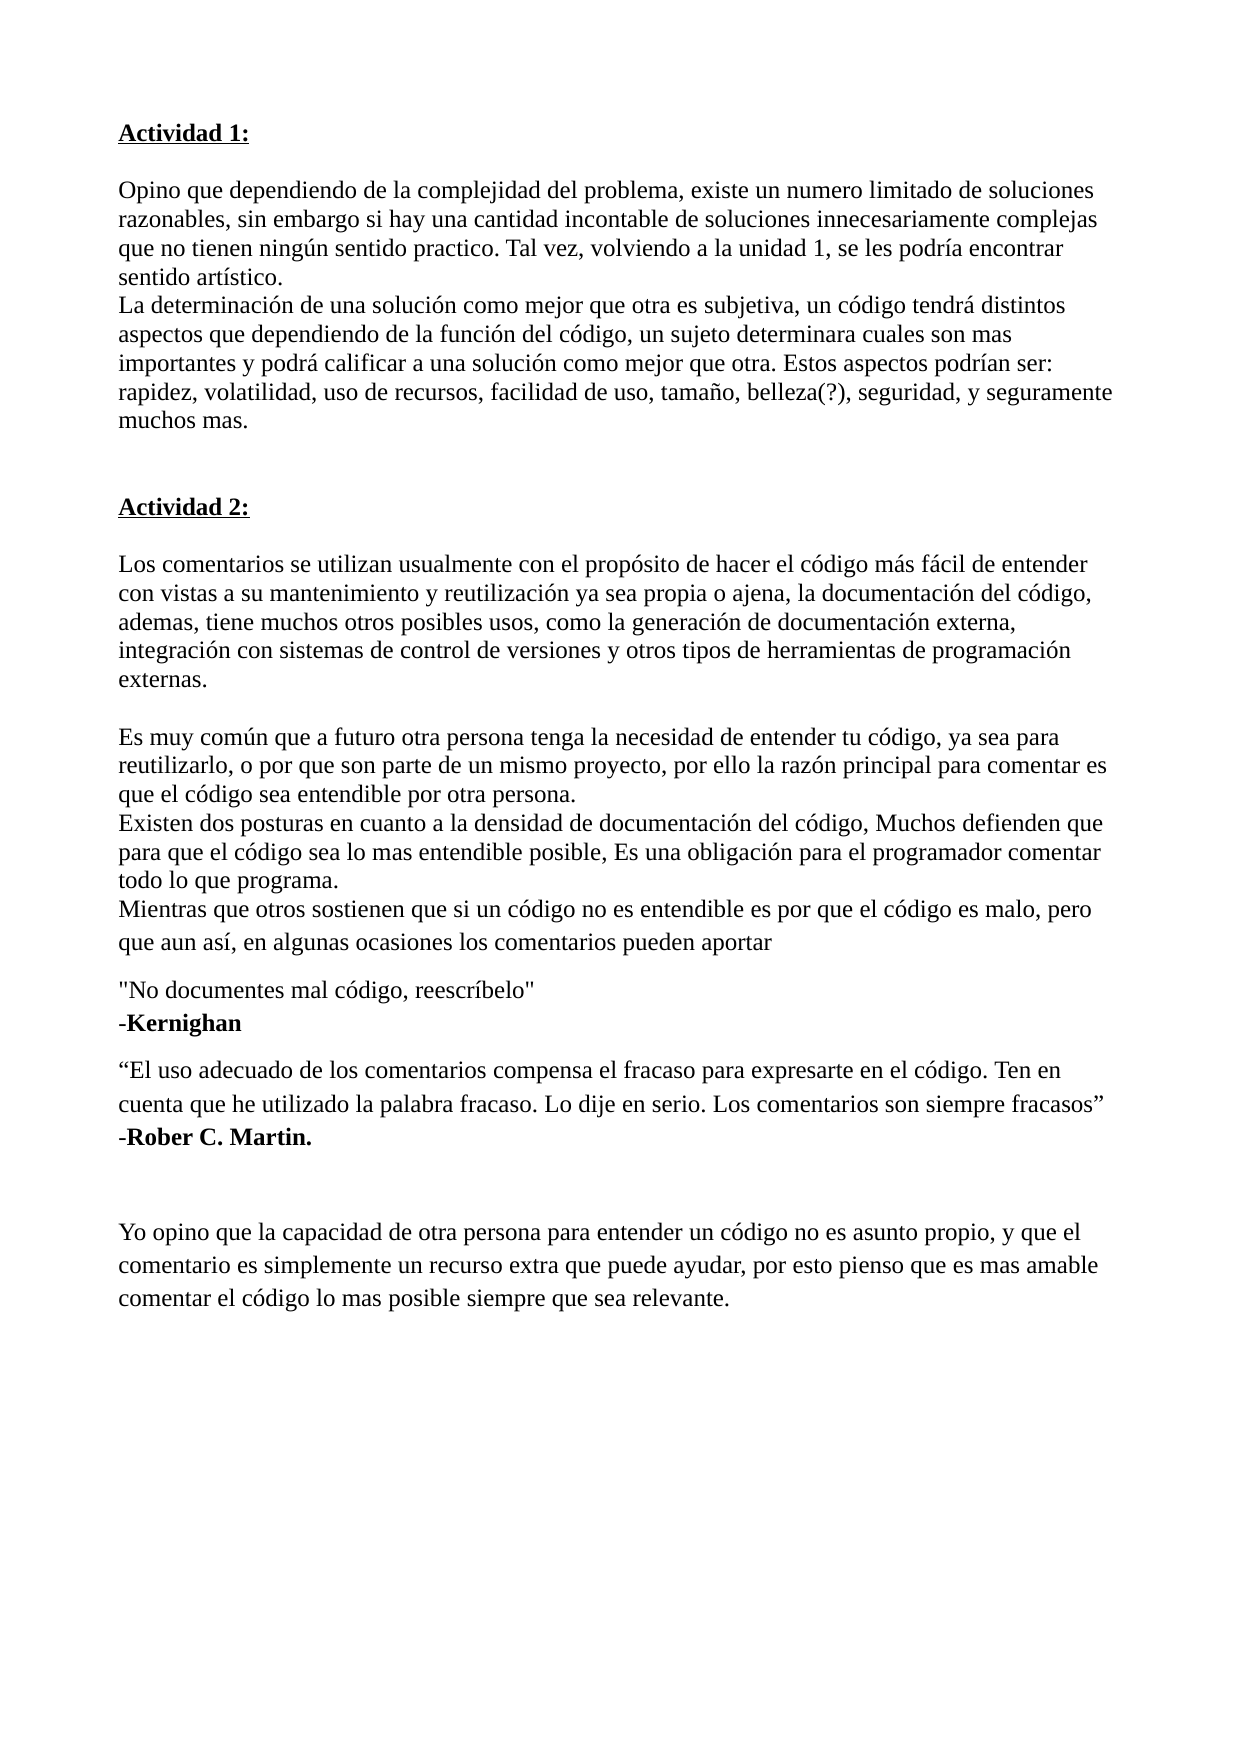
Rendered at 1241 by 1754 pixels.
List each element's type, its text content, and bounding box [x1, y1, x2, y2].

text Mientras que otros sostienen que si un código no es entendible es por que el código es malo, pero que aun así, en algunas ocasiones los comentarios pueden aportar [118, 894, 1122, 956]
text “El uso adecuado de los comentarios compensa el fracaso para expresarte en el código. Ten en cuenta que he utilizado la palabra fracaso. Lo dije en serio. Los comentarios son siempre fracasos” -Rober C. Martin. [118, 1056, 1122, 1150]
text Actividad 1: [118, 118, 1122, 147]
text Yo opino que la capacidad de otra persona para entender un código no es asunto propio, y que el comentario es simplemente un recurso extra que puede ayudar, por esto pienso que es mas amable comentar el código lo mas posible siempre que sea relevante. [118, 1217, 1122, 1312]
text "No documentes mal código, reescríbelo" -Kernighan [118, 975, 1122, 1037]
text Es muy común que a futuro otra persona tenga la necesidad de entender tu código, ya sea para reutilizarlo, o por que son parte de un mismo proyecto, por ello la razón principal para comentar es que el código sea entendible por otra persona. [118, 722, 1122, 808]
text La determinación de una solución como mejor que otra es subjetiva, un código tendrá distintos aspectos que dependiendo de la función del código, un sujeto determinara cuales son mas importantes y podrá calificar a una solución como mejor que otra. Estos aspectos podrían ser: rapidez, volatilidad, uso de recursos, facilidad de uso, tamaño, belleza(?), seguridad, y seguramente muchos mas. [118, 291, 1122, 434]
text Opino que dependiendo de la complejidad del problema, existe un numero limitado de soluciones razonables, sin embargo si hay una cantidad incontable de soluciones innecesariamente complejas que no tienen ningún sentido practico. Tal vez, volviendo a la unidad 1, se les podría encontrar sentido artístico. [118, 176, 1122, 291]
text Actividad 2: [118, 492, 1122, 521]
text Existen dos posturas en cuanto a la densidad de documentación del código, Muchos defienden que para que el código sea lo mas entendible posible, Es una obligación para el programador comentar todo lo que programa. [118, 808, 1122, 894]
text Los comentarios se utilizan usualmente con el propósito de hacer el código más fácil de entender con vistas a su mantenimiento y reutilización ya sea propia o ajena, la documentación del código, ademas, tiene muchos otros posibles usos, como la generación de documentación externa, integración con sistemas de control de versiones y otros tipos de herramientas de programación externas. [118, 549, 1122, 693]
